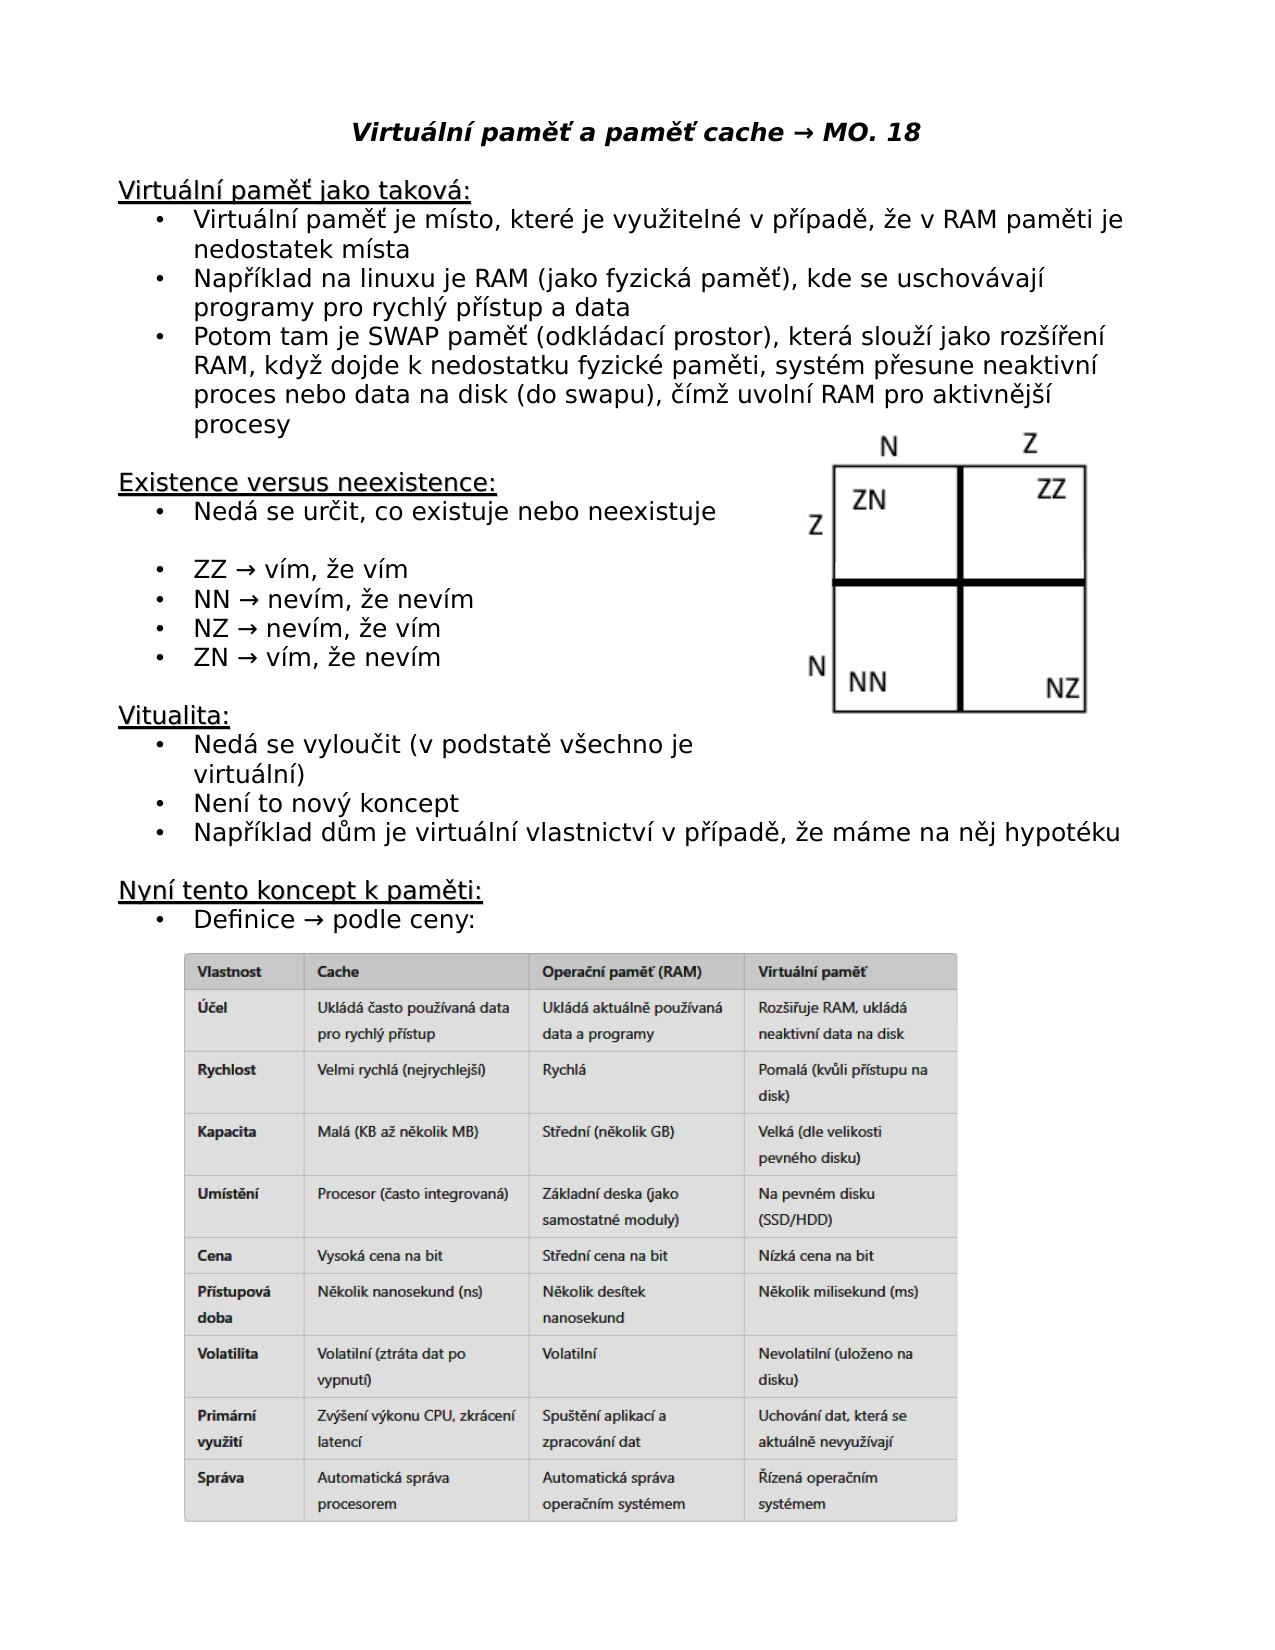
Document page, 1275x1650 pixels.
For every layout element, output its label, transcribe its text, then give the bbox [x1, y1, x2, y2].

list NZ → nevím, že vím [156, 614, 801, 643]
text Virtuální paměť jako taková: [118, 176, 1157, 206]
list Definice → podle ceny: [156, 906, 1157, 935]
list [1114, 497, 1157, 526]
list [1114, 585, 1157, 614]
list Nedá se určit, co existuje nebo neexistuje [156, 497, 801, 526]
list Například na linuxu je RAM (jako fyzická paměť), kde se uschovávají programy pro rychlý přístup a data [156, 264, 1157, 322]
picture [184, 953, 958, 1522]
list ZN → vím, že nevím [156, 643, 801, 672]
picture [801, 425, 1114, 739]
list NN → nevím, že nevím [156, 585, 801, 614]
list Například dům je virtuální vlastnictví v případě, že máme na něj hypotéku [156, 818, 1157, 847]
text [1114, 468, 1157, 497]
list Nedá se vyloučit (v podstatě všechno je virtuální) [156, 731, 1157, 789]
list Není to nový koncept [156, 789, 1157, 818]
list [1114, 643, 1157, 672]
list [1114, 556, 1157, 585]
list Potom tam je SWAP paměť (odkládací prostor), která slouží jako rozšíření RAM, když dojde k nedostatku fyzické paměti, systém přesune neaktivní proces nebo data na disk (do swapu), čímž uvolní RAM pro aktivnější procesy [156, 322, 1157, 439]
text [1114, 701, 1157, 731]
list ZZ → vím, že vím [156, 556, 801, 585]
text Existence versus neexistence: [118, 468, 801, 497]
list Virtuální paměť je místo, které je využitelné v případě, že v RAM paměti je nedostatek místa [156, 206, 1157, 264]
list [1114, 614, 1157, 643]
text Vitualita: [118, 701, 801, 731]
text ­Virtuální paměť a paměť cache → MO. 18 [118, 118, 1157, 147]
text Nyní tento koncept k paměti: [118, 876, 1157, 906]
